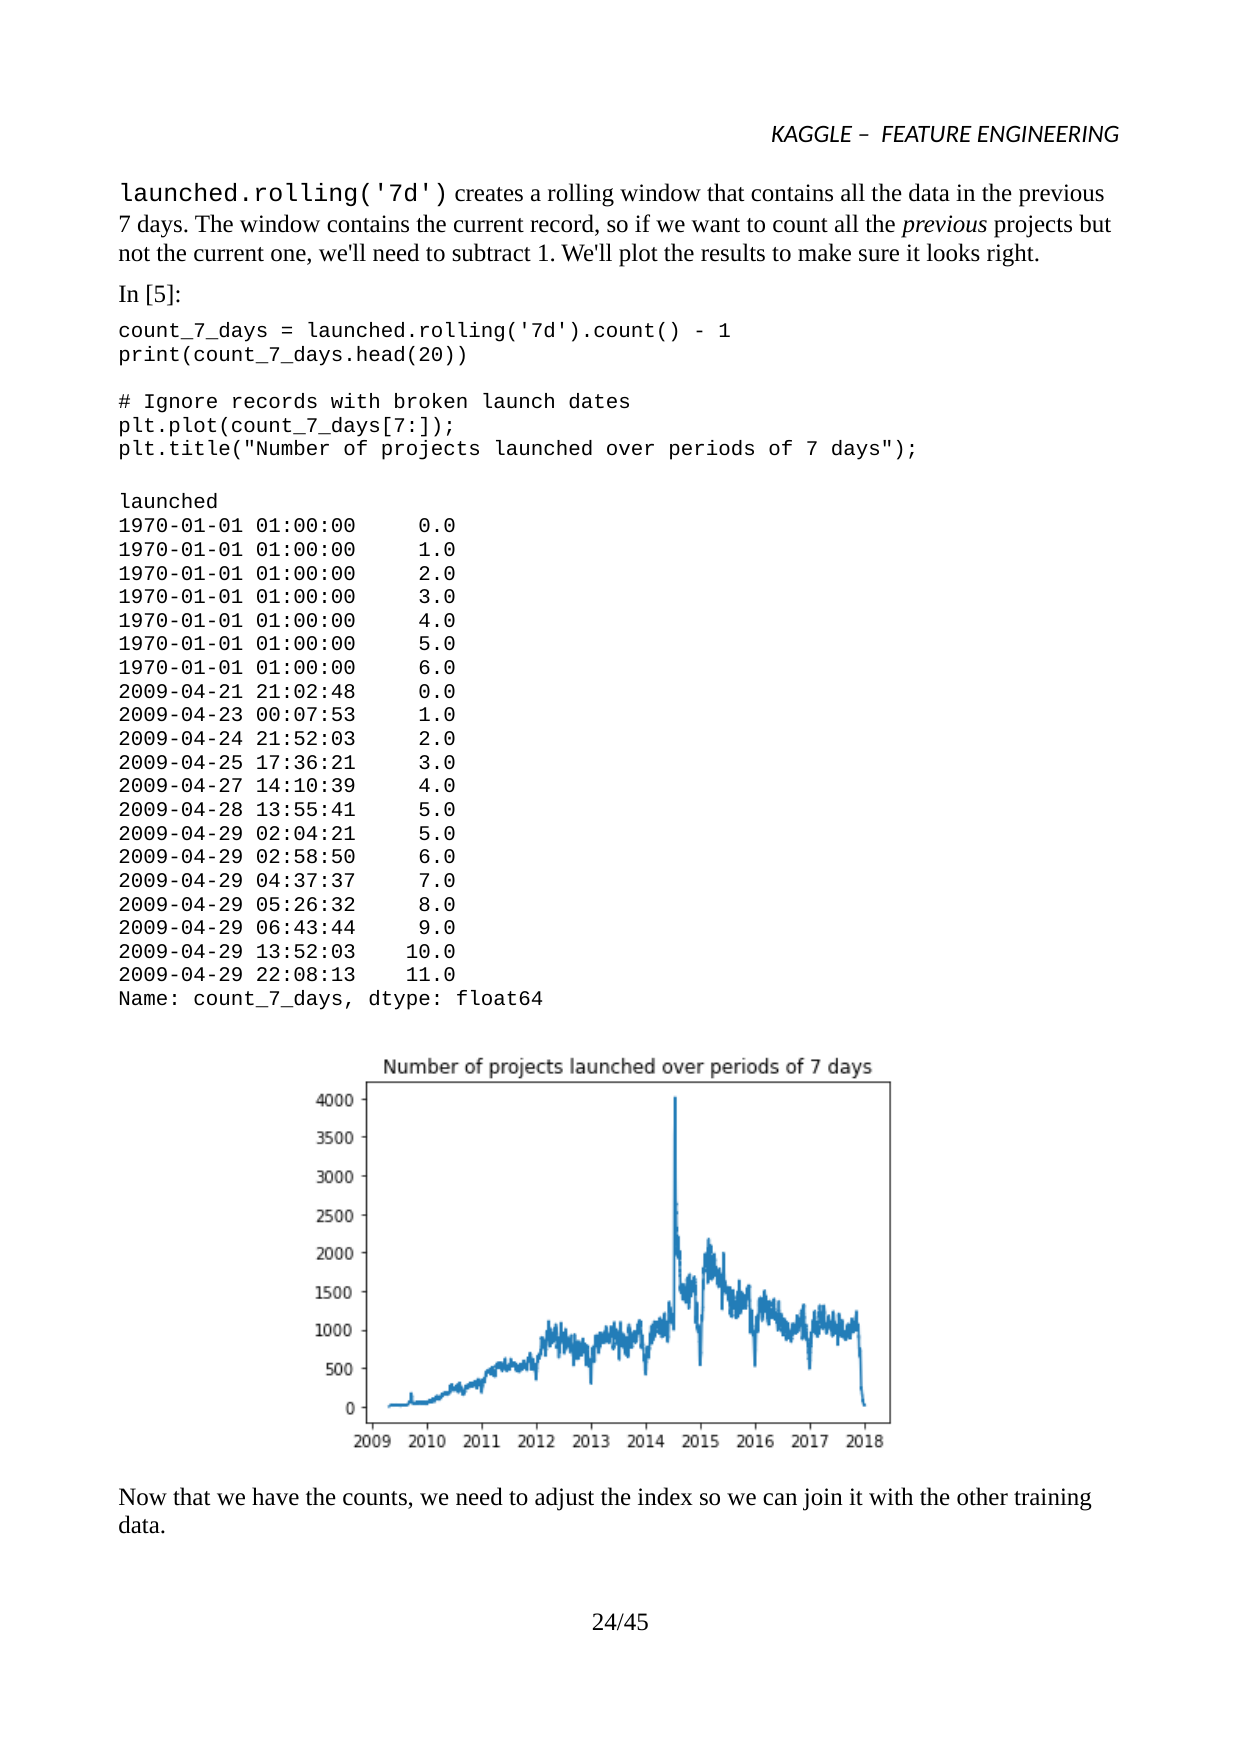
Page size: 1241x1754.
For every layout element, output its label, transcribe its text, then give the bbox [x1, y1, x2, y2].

text launched [118, 492, 1122, 515]
text 2009-04-24 21:52:03 2.0 [118, 728, 1122, 752]
text 2009-04-25 17:36:21 3.0 [118, 752, 1122, 775]
text 2009-04-29 04:37:37 7.0 [118, 870, 1122, 893]
text plt.plot(count_7_days[7:]); [118, 415, 1122, 438]
text 1970-01-01 01:00:00 1.0 [118, 539, 1122, 562]
picture [291, 1041, 949, 1482]
text In [5]: [118, 279, 1122, 308]
text 1970-01-01 01:00:00 3.0 [118, 586, 1122, 610]
text 1970-01-01 01:00:00 6.0 [118, 657, 1122, 681]
text 2009-04-29 05:26:32 8.0 [118, 893, 1122, 917]
text 2009-04-29 22:08:13 11.0 [118, 964, 1122, 988]
text 2009-04-29 06:43:44 9.0 [118, 917, 1122, 941]
text # Ignore records with broken launch dates [118, 391, 1122, 415]
text 2009-04-28 13:55:41 5.0 [118, 799, 1122, 823]
text Name: count_7_days, dtype: float64 [118, 988, 1122, 1012]
text 2009-04-21 21:02:48 0.0 [118, 681, 1122, 704]
text 1970-01-01 01:00:00 5.0 [118, 633, 1122, 657]
text count_7_days = launched.rolling('7d').count() - 1 [118, 320, 1122, 344]
text Now that we have the counts, we need to adjust the index so we can join it with the other training data. [118, 1041, 1122, 1539]
text 1970-01-01 01:00:00 2.0 [118, 562, 1122, 586]
text 2009-04-23 00:07:53 1.0 [118, 704, 1122, 728]
text launched.rolling('7d') creates a rolling window that contains all the data in the previous 7 days. The window contains the current record, so if we want to count all the previous projects but not the current one, we'll need to subtract 1. We'll plot the results to make sure it looks right. [118, 178, 1122, 266]
text 2009-04-29 13:52:03 10.0 [118, 941, 1122, 964]
text 1970-01-01 01:00:00 4.0 [118, 610, 1122, 633]
text print(count_7_days.head(20)) [118, 344, 1122, 367]
text 2009-04-29 02:04:21 5.0 [118, 823, 1122, 846]
text 2009-04-27 14:10:39 4.0 [118, 775, 1122, 799]
text plt.title("Number of projects launched over periods of 7 days"); [118, 438, 1122, 462]
text 2009-04-29 02:58:50 6.0 [118, 846, 1122, 870]
text 1970-01-01 01:00:00 0.0 [118, 515, 1122, 539]
